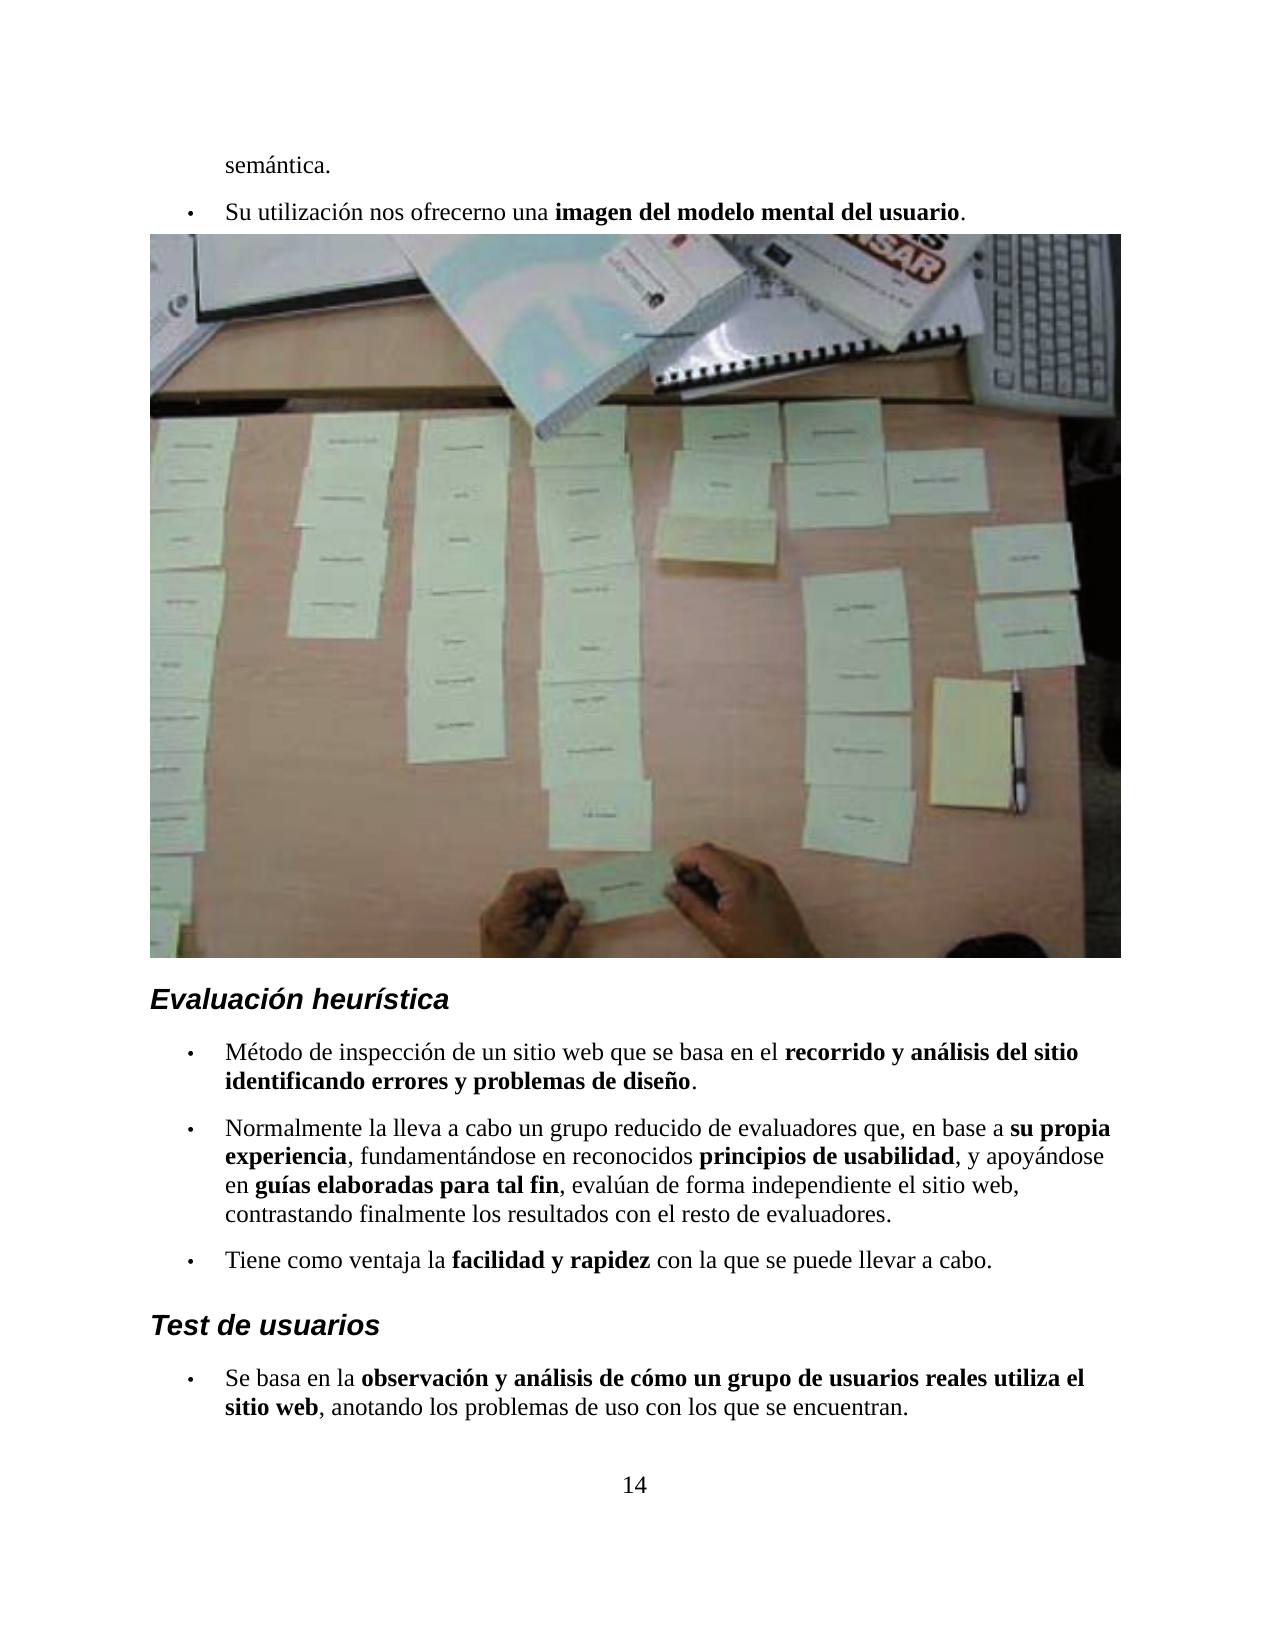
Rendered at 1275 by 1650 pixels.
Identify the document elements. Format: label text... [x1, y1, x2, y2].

subtitle Test de usuarios [150, 1308, 1125, 1342]
subtitle Evaluación heurística [150, 982, 1125, 1016]
picture [150, 234, 1121, 958]
list Se basa en la observación y análisis de cómo un grupo de usuarios reales utiliza el sitio web, anotando los problemas de uso con los que se encuentran. [187, 1363, 1125, 1421]
list Tiene como ventaja la facilidad y rapidez con la que se puede llevar a cabo. [187, 1246, 1125, 1274]
list Su utilización nos ofrecerno una imagen del modelo mental del usuario. [187, 197, 1125, 225]
list semántica. [187, 150, 1125, 179]
list Normalmente la lleva a cabo un grupo reducido de evaluadores que, en base a su propia experiencia, fundamentándose en reconocidos principios de usabilidad, y apoyándose en guías elaboradas para tal fin, evalúan de forma independiente el sitio web, contrastando finalmente los resultados con el resto de evaluadores. [187, 1113, 1125, 1228]
list Método de inspección de un sitio web que se basa en el recorrido y análisis del sitio identificando errores y problemas de diseño. [187, 1037, 1125, 1095]
